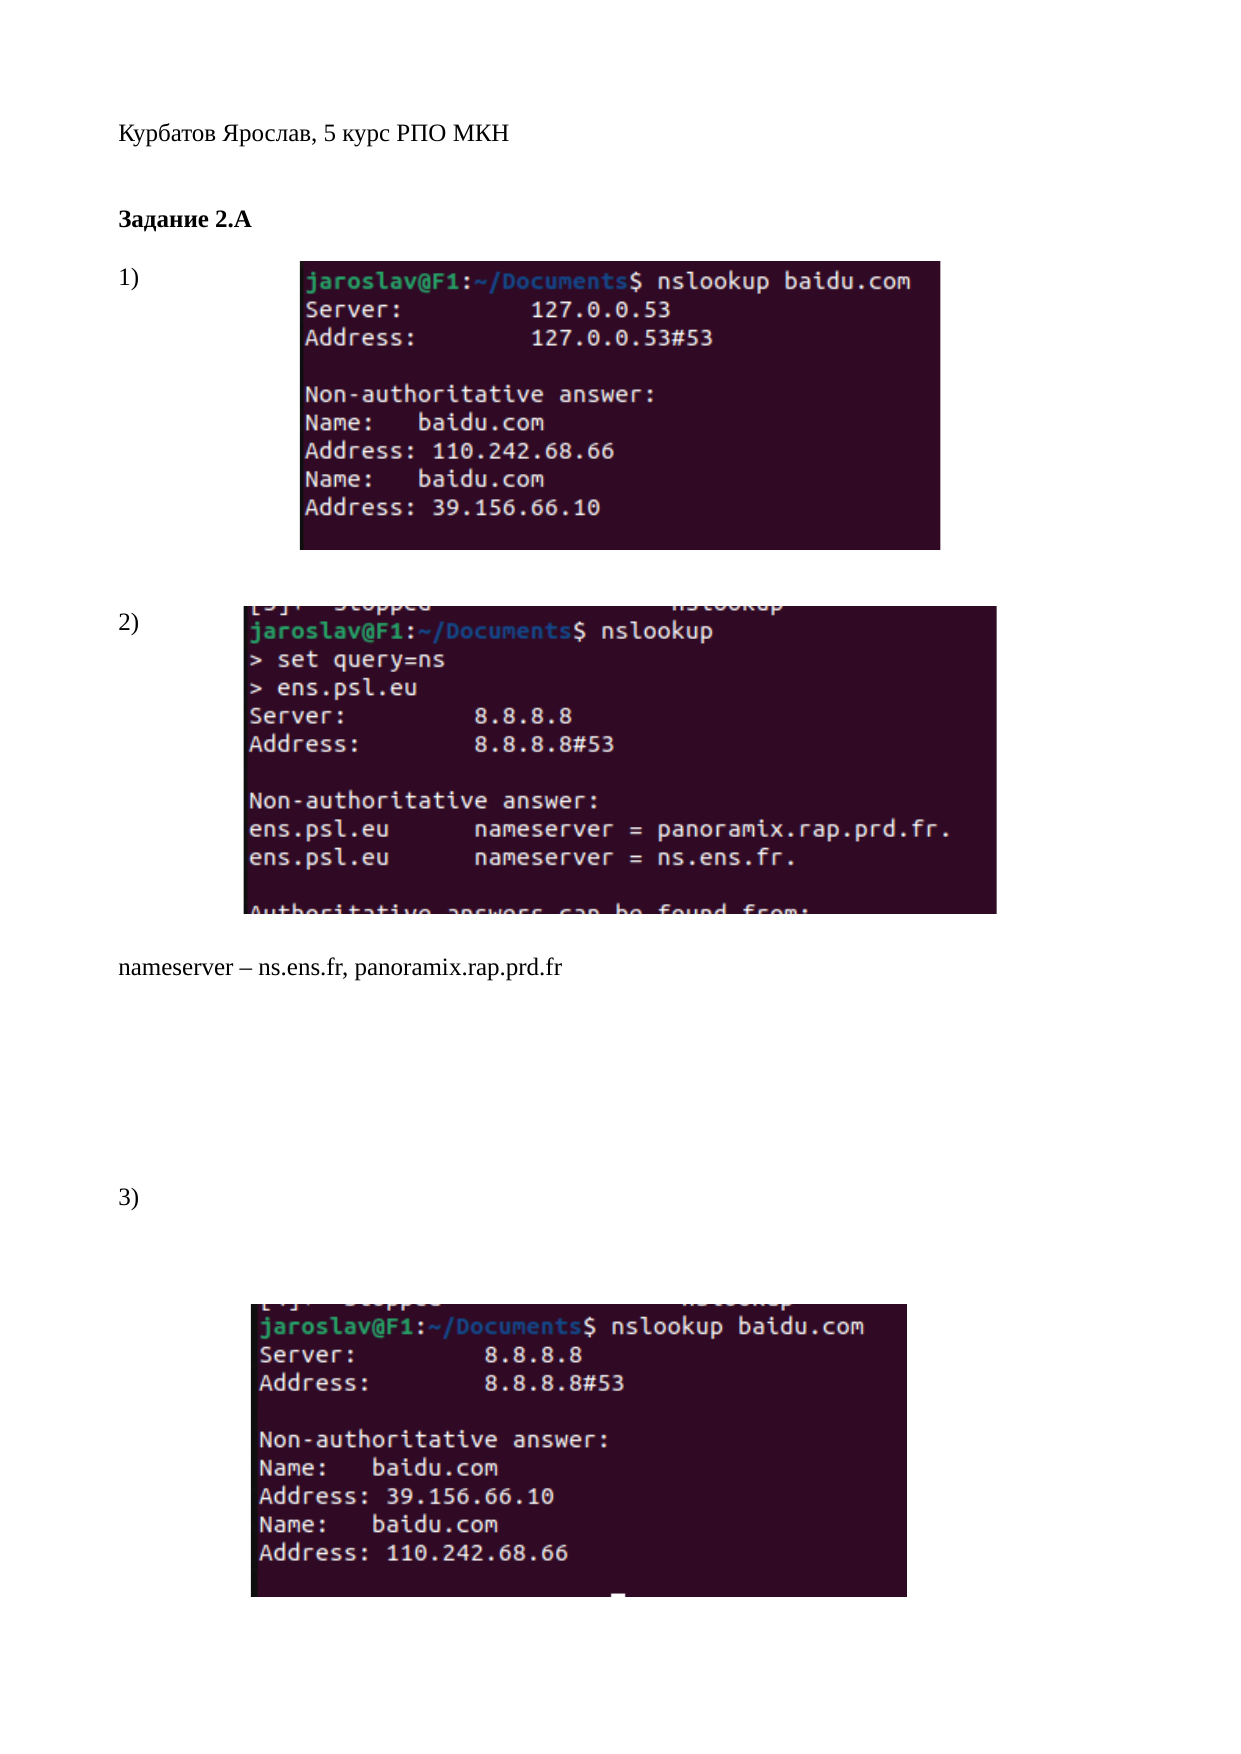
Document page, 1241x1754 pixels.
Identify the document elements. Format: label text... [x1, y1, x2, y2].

text Задание 2.А [118, 204, 1122, 233]
text 2) [118, 607, 243, 636]
text 1) [118, 262, 299, 291]
picture [250, 1304, 907, 1597]
picture [243, 606, 997, 914]
picture [299, 261, 941, 550]
text nameserver – ns.ens.fr, panoramix.rap.prd.fr [118, 952, 1122, 981]
text [941, 262, 1122, 291]
text 3) [118, 1182, 1122, 1211]
text Курбатов Ярослав, 5 курс РПО МКН [118, 118, 1122, 147]
text [997, 607, 1122, 636]
